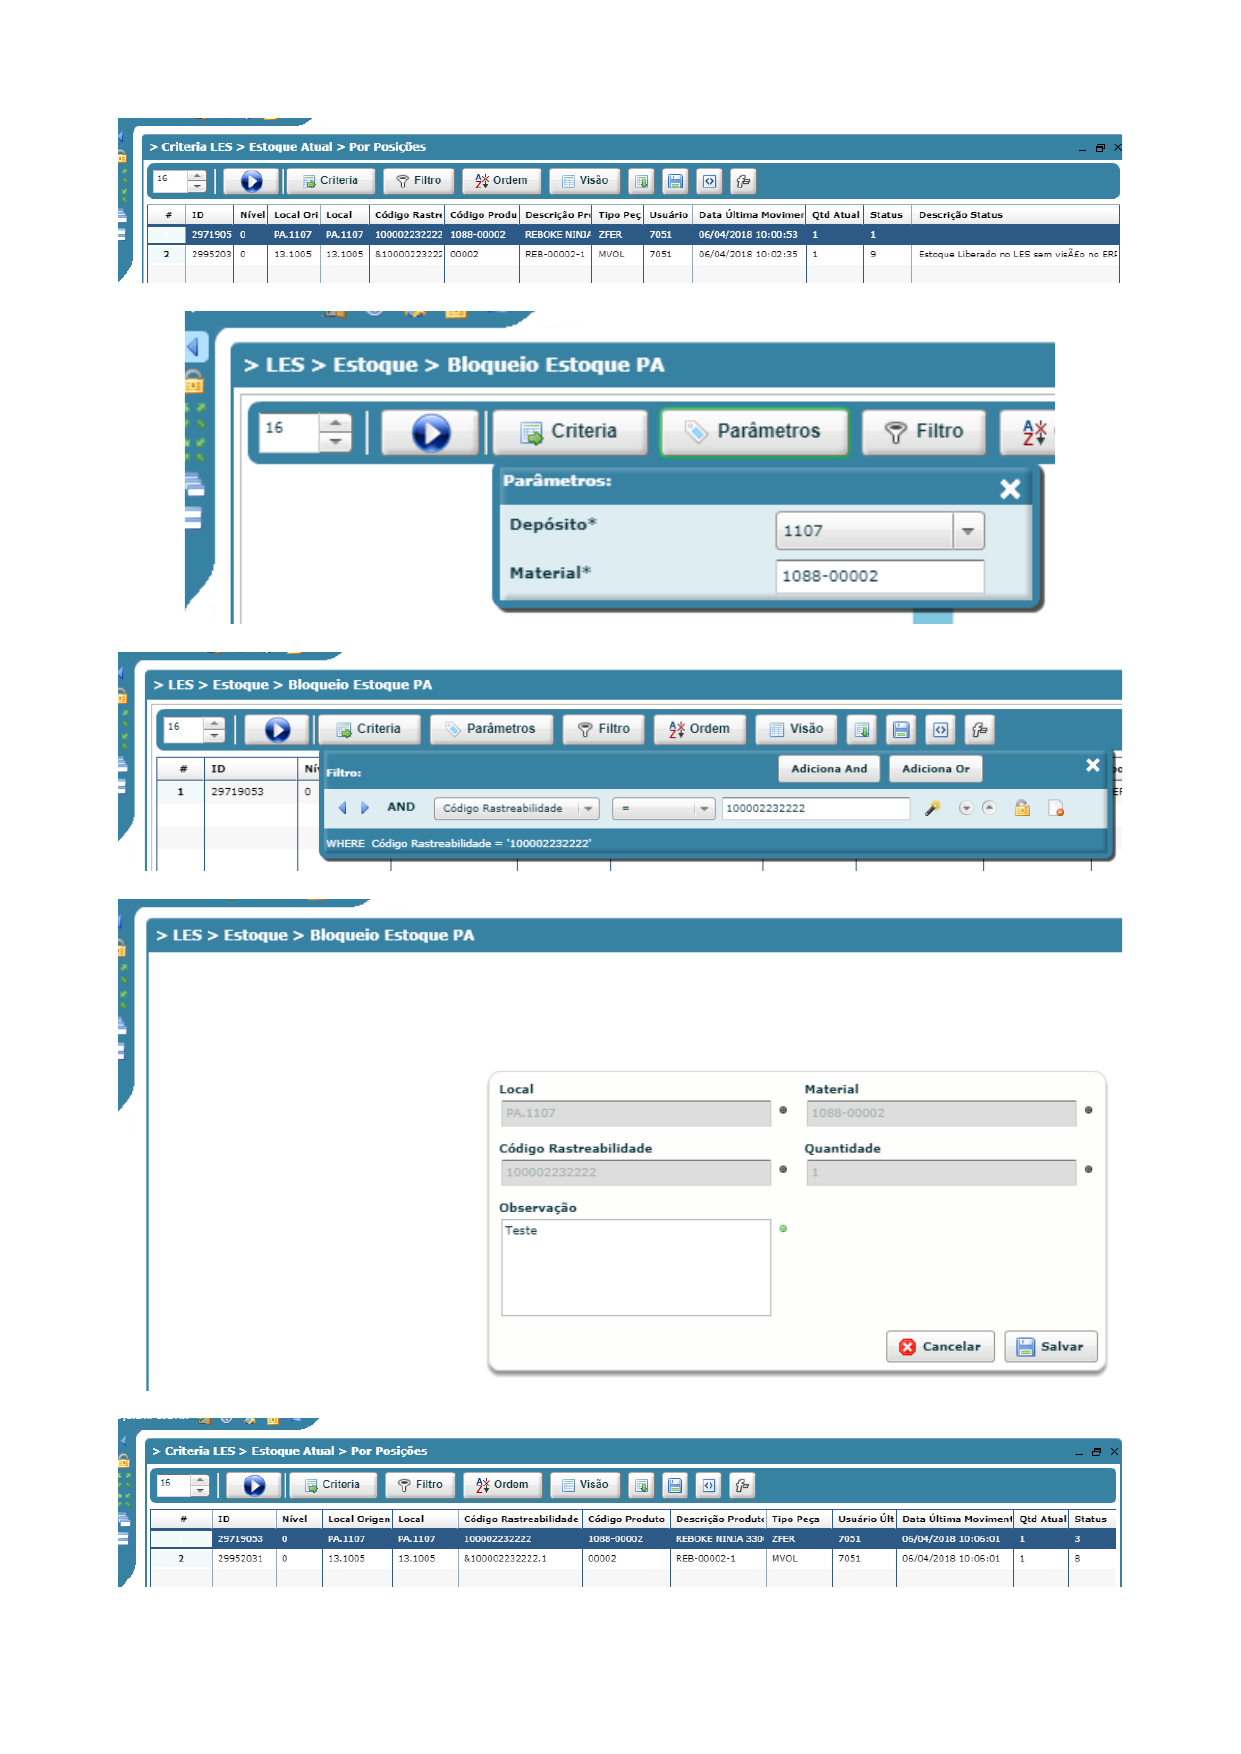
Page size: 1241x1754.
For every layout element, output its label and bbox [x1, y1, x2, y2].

picture [118, 652, 1123, 871]
picture [118, 118, 1123, 283]
picture [118, 1418, 1123, 1587]
picture [118, 899, 1123, 1391]
picture [184, 311, 1056, 624]
